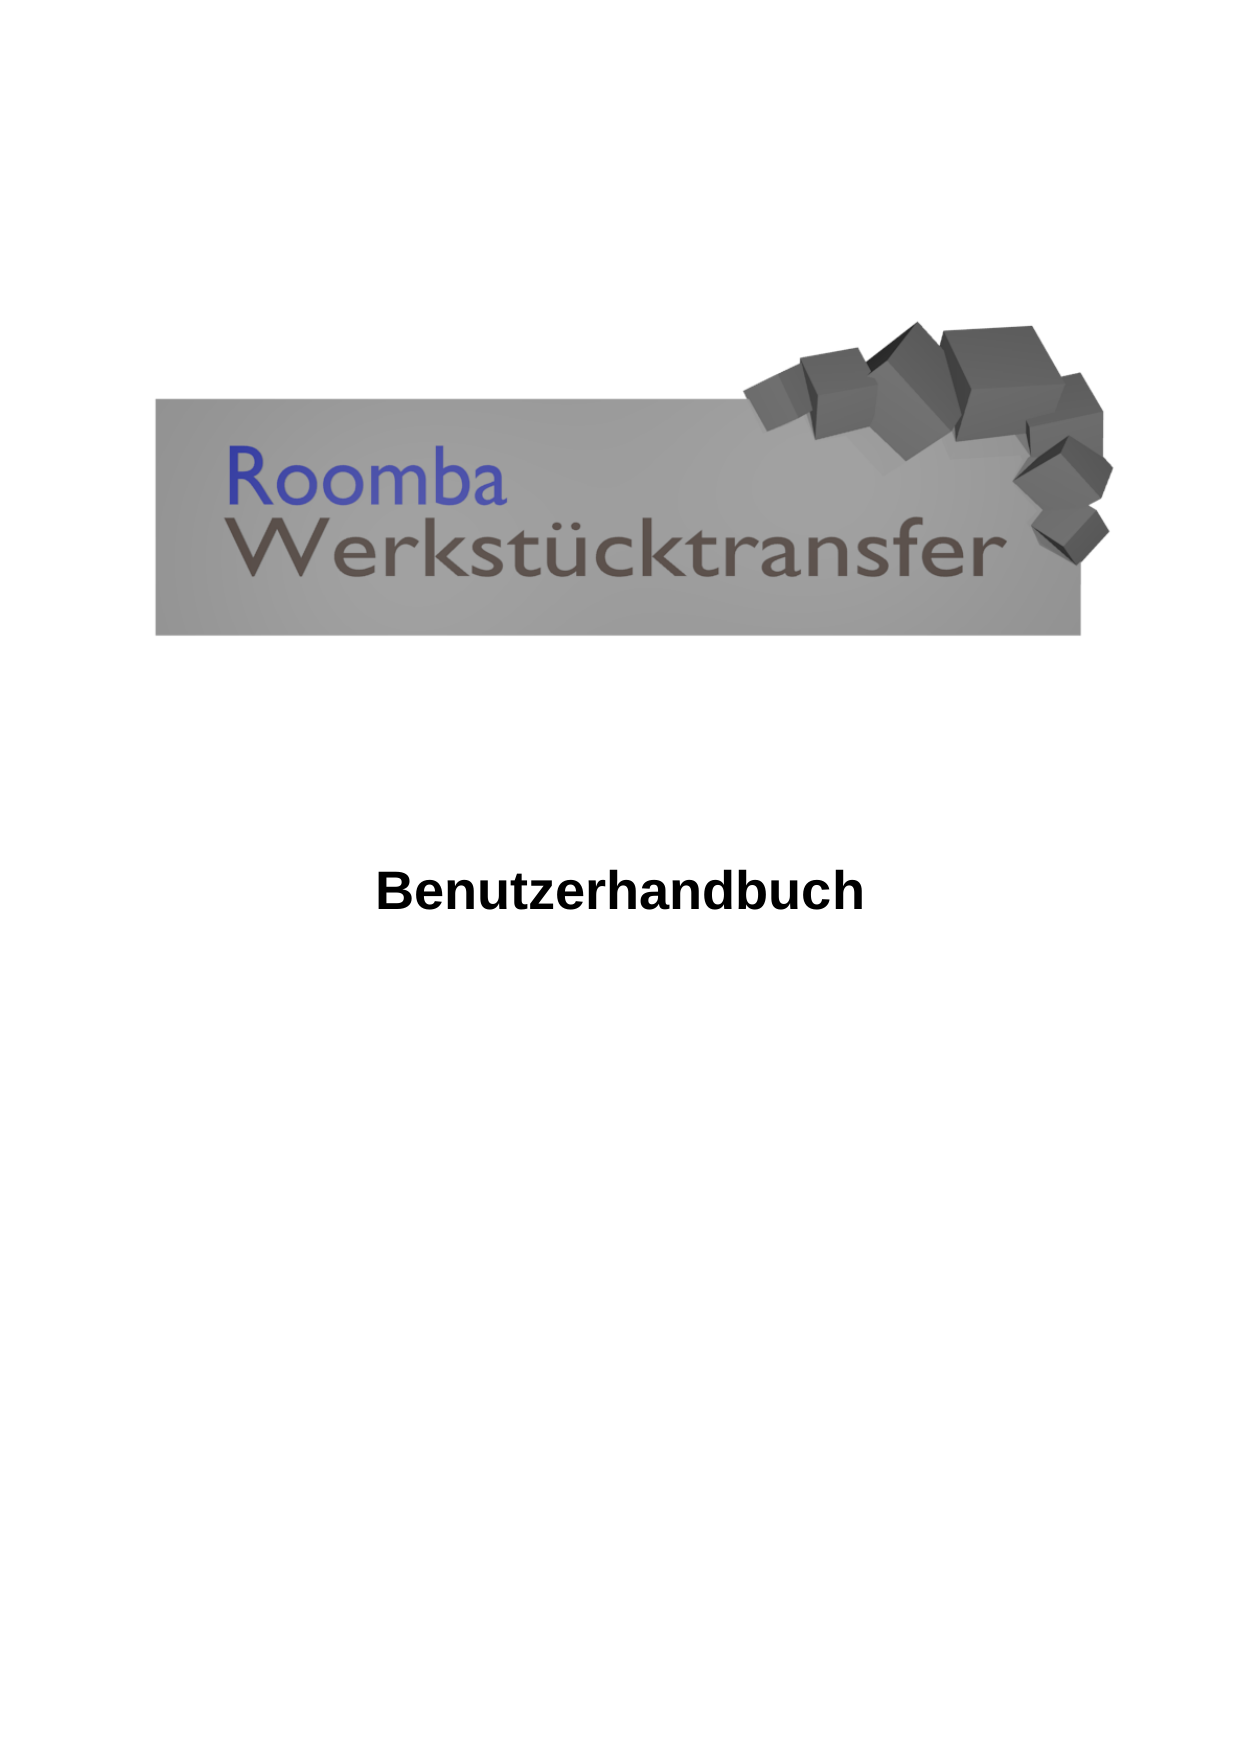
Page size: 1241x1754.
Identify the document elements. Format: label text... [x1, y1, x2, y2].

text Benutzerhandbuch [118, 858, 1122, 921]
picture [118, 236, 1122, 801]
